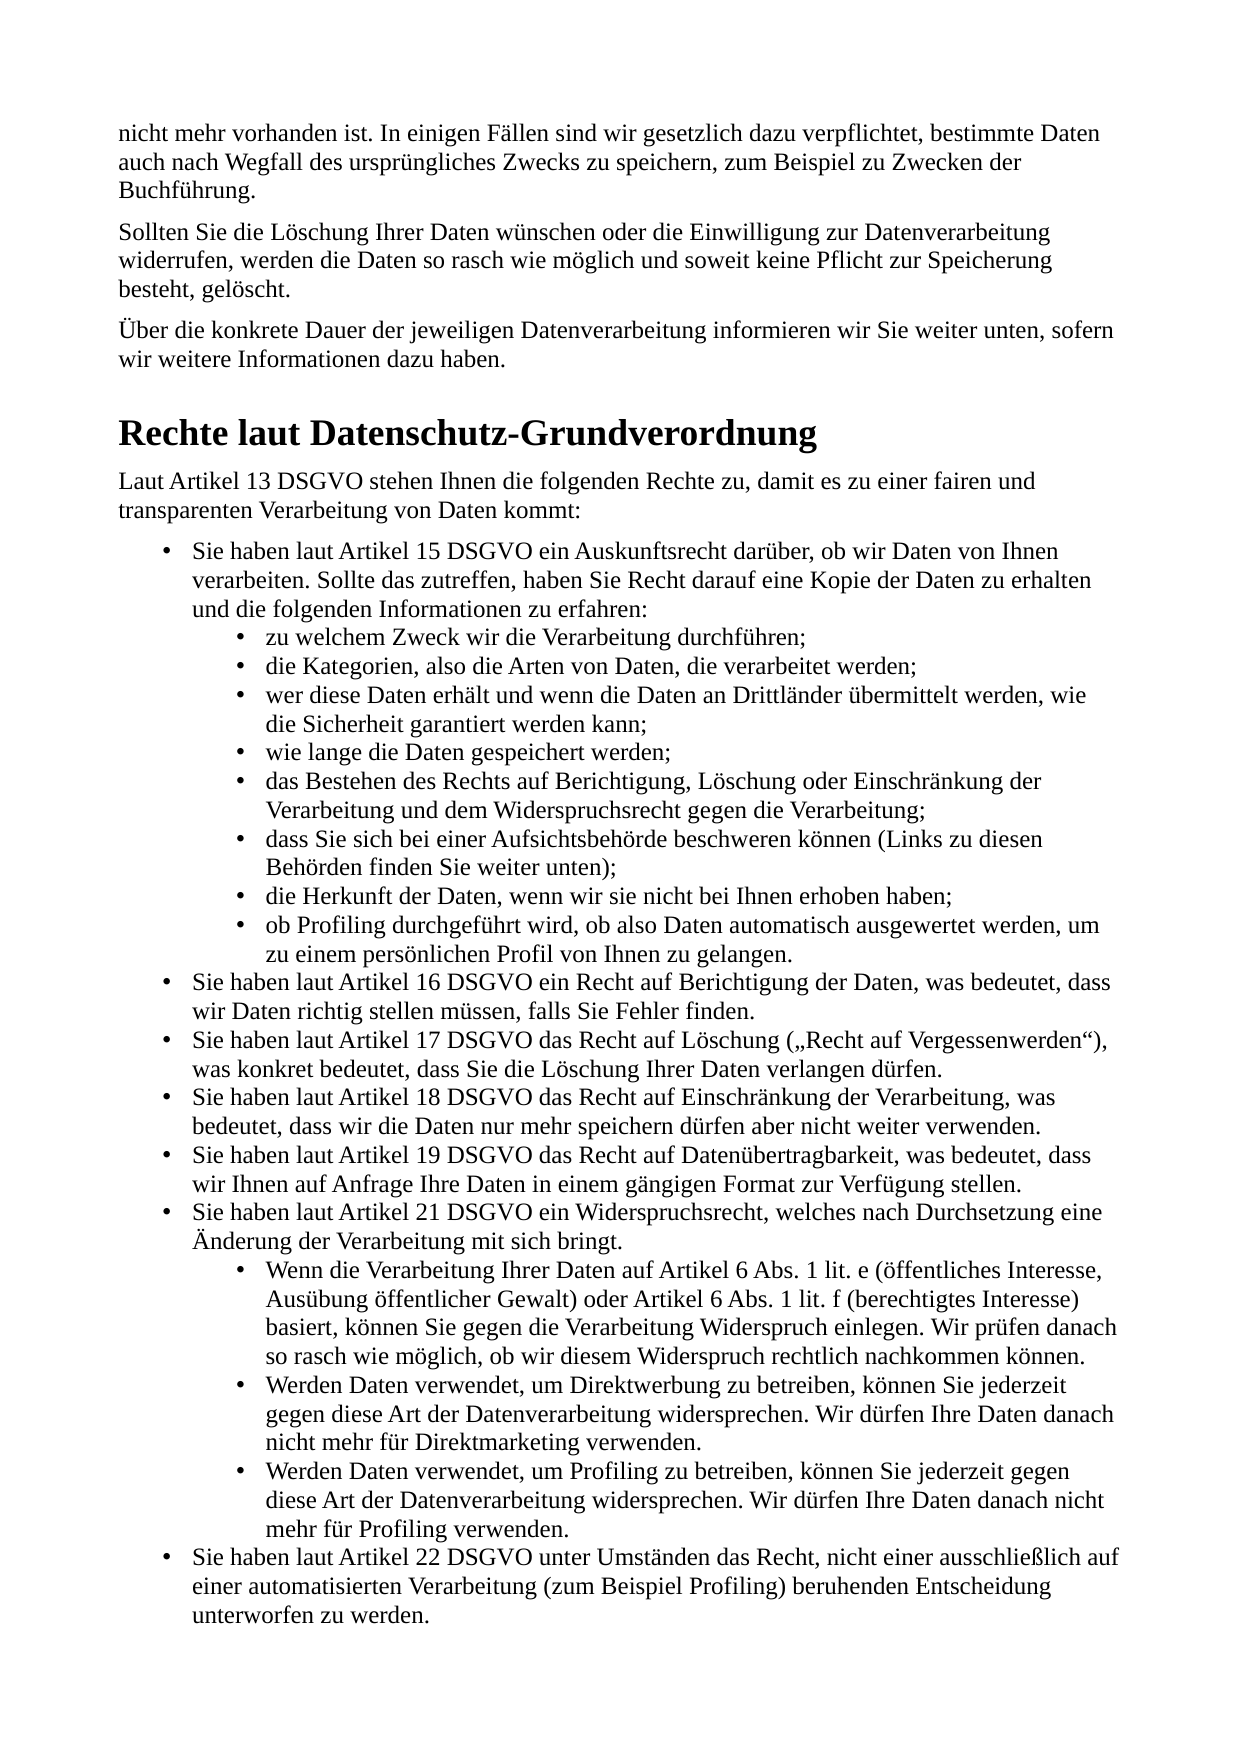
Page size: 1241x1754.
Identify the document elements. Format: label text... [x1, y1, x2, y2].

list die Herkunft der Daten, wenn wir sie nicht bei Ihnen erhoben haben; [236, 881, 1122, 910]
text nicht mehr vorhanden ist. In einigen Fällen sind wir gesetzlich dazu verpflichtet, bestimmte Daten auch nach Wegfall des ursprüngliches Zwecks zu speichern, zum Beispiel zu Zwecken der Buchführung. [118, 118, 1122, 204]
subtitle Rechte laut Datenschutz-Grundverordnung [118, 411, 1122, 454]
text Über die konkrete Dauer der jeweiligen Datenverarbeitung informieren wir Sie weiter unten, sofern wir weitere Informationen dazu haben. [118, 316, 1122, 373]
list Sie haben laut Artikel 17 DSGVO das Recht auf Löschung („Recht auf Vergessenwerden“), was konkret bedeutet, dass Sie die Löschung Ihrer Daten verlangen dürfen. [162, 1025, 1122, 1082]
list Sie haben laut Artikel 19 DSGVO das Recht auf Datenübertragbarkeit, was bedeutet, dass wir Ihnen auf Anfrage Ihre Daten in einem gängigen Format zur Verfügung stellen. [162, 1140, 1122, 1197]
list Sie haben laut Artikel 16 DSGVO ein Recht auf Berichtigung der Daten, was bedeutet, dass wir Daten richtig stellen müssen, falls Sie Fehler finden. [162, 967, 1122, 1025]
list Sie haben laut Artikel 21 DSGVO ein Widerspruchsrecht, welches nach Durchsetzung eine Änderung der Verarbeitung mit sich bringt. [162, 1197, 1122, 1255]
list wie lange die Daten gespeichert werden; [236, 737, 1122, 766]
list ob Profiling durchgeführt wird, ob also Daten automatisch ausgewertet werden, um zu einem persönlichen Profil von Ihnen zu gelangen. [236, 910, 1122, 967]
list Sie haben laut Artikel 15 DSGVO ein Auskunftsrecht darüber, ob wir Daten von Ihnen verarbeiten. Sollte das zutreffen, haben Sie Recht darauf eine Kopie der Daten zu erhalten und die folgenden Informationen zu erfahren: [162, 536, 1122, 622]
list das Bestehen des Rechts auf Berichtigung, Löschung oder Einschränkung der Verarbeitung und dem Widerspruchsrecht gegen die Verarbeitung; [236, 766, 1122, 824]
list Werden Daten verwendet, um Direktwerbung zu betreiben, können Sie jederzeit gegen diese Art der Datenverarbeitung widersprechen. Wir dürfen Ihre Daten danach nicht mehr für Direktmarketing verwenden. [236, 1370, 1122, 1456]
list Sie haben laut Artikel 22 DSGVO unter Umständen das Recht, nicht einer ausschließlich auf einer automatisierten Verarbeitung (zum Beispiel Profiling) beruhenden Entscheidung unterworfen zu werden. [162, 1542, 1122, 1629]
list Wenn die Verarbeitung Ihrer Daten auf Artikel 6 Abs. 1 lit. e (öffentliches Interesse, Ausübung öffentlicher Gewalt) oder Artikel 6 Abs. 1 lit. f (berechtigtes Interesse) basiert, können Sie gegen die Verarbeitung Widerspruch einlegen. Wir prüfen danach so rasch wie möglich, ob wir diesem Widerspruch rechtlich nachkommen können. [236, 1255, 1122, 1370]
list Sie haben laut Artikel 18 DSGVO das Recht auf Einschränkung der Verarbeitung, was bedeutet, dass wir die Daten nur mehr speichern dürfen aber nicht weiter verwenden. [162, 1082, 1122, 1140]
text Laut Artikel 13 DSGVO stehen Ihnen die folgenden Rechte zu, damit es zu einer fairen und transparenten Verarbeitung von Daten kommt: [118, 466, 1122, 524]
list dass Sie sich bei einer Aufsichtsbehörde beschweren können (Links zu diesen Behörden finden Sie weiter unten); [236, 824, 1122, 881]
list wer diese Daten erhält und wenn die Daten an Drittländer übermittelt werden, wie die Sicherheit garantiert werden kann; [236, 680, 1122, 737]
text Sollten Sie die Löschung Ihrer Daten wünschen oder die Einwilligung zur Datenverarbeitung widerrufen, werden die Daten so rasch wie möglich und soweit keine Pflicht zur Speicherung besteht, gelöscht. [118, 217, 1122, 303]
list die Kategorien, also die Arten von Daten, die verarbeitet werden; [236, 651, 1122, 680]
list Werden Daten verwendet, um Profiling zu betreiben, können Sie jederzeit gegen diese Art der Datenverarbeitung widersprechen. Wir dürfen Ihre Daten danach nicht mehr für Profiling verwenden. [236, 1456, 1122, 1542]
list zu welchem Zweck wir die Verarbeitung durchführen; [236, 622, 1122, 651]
